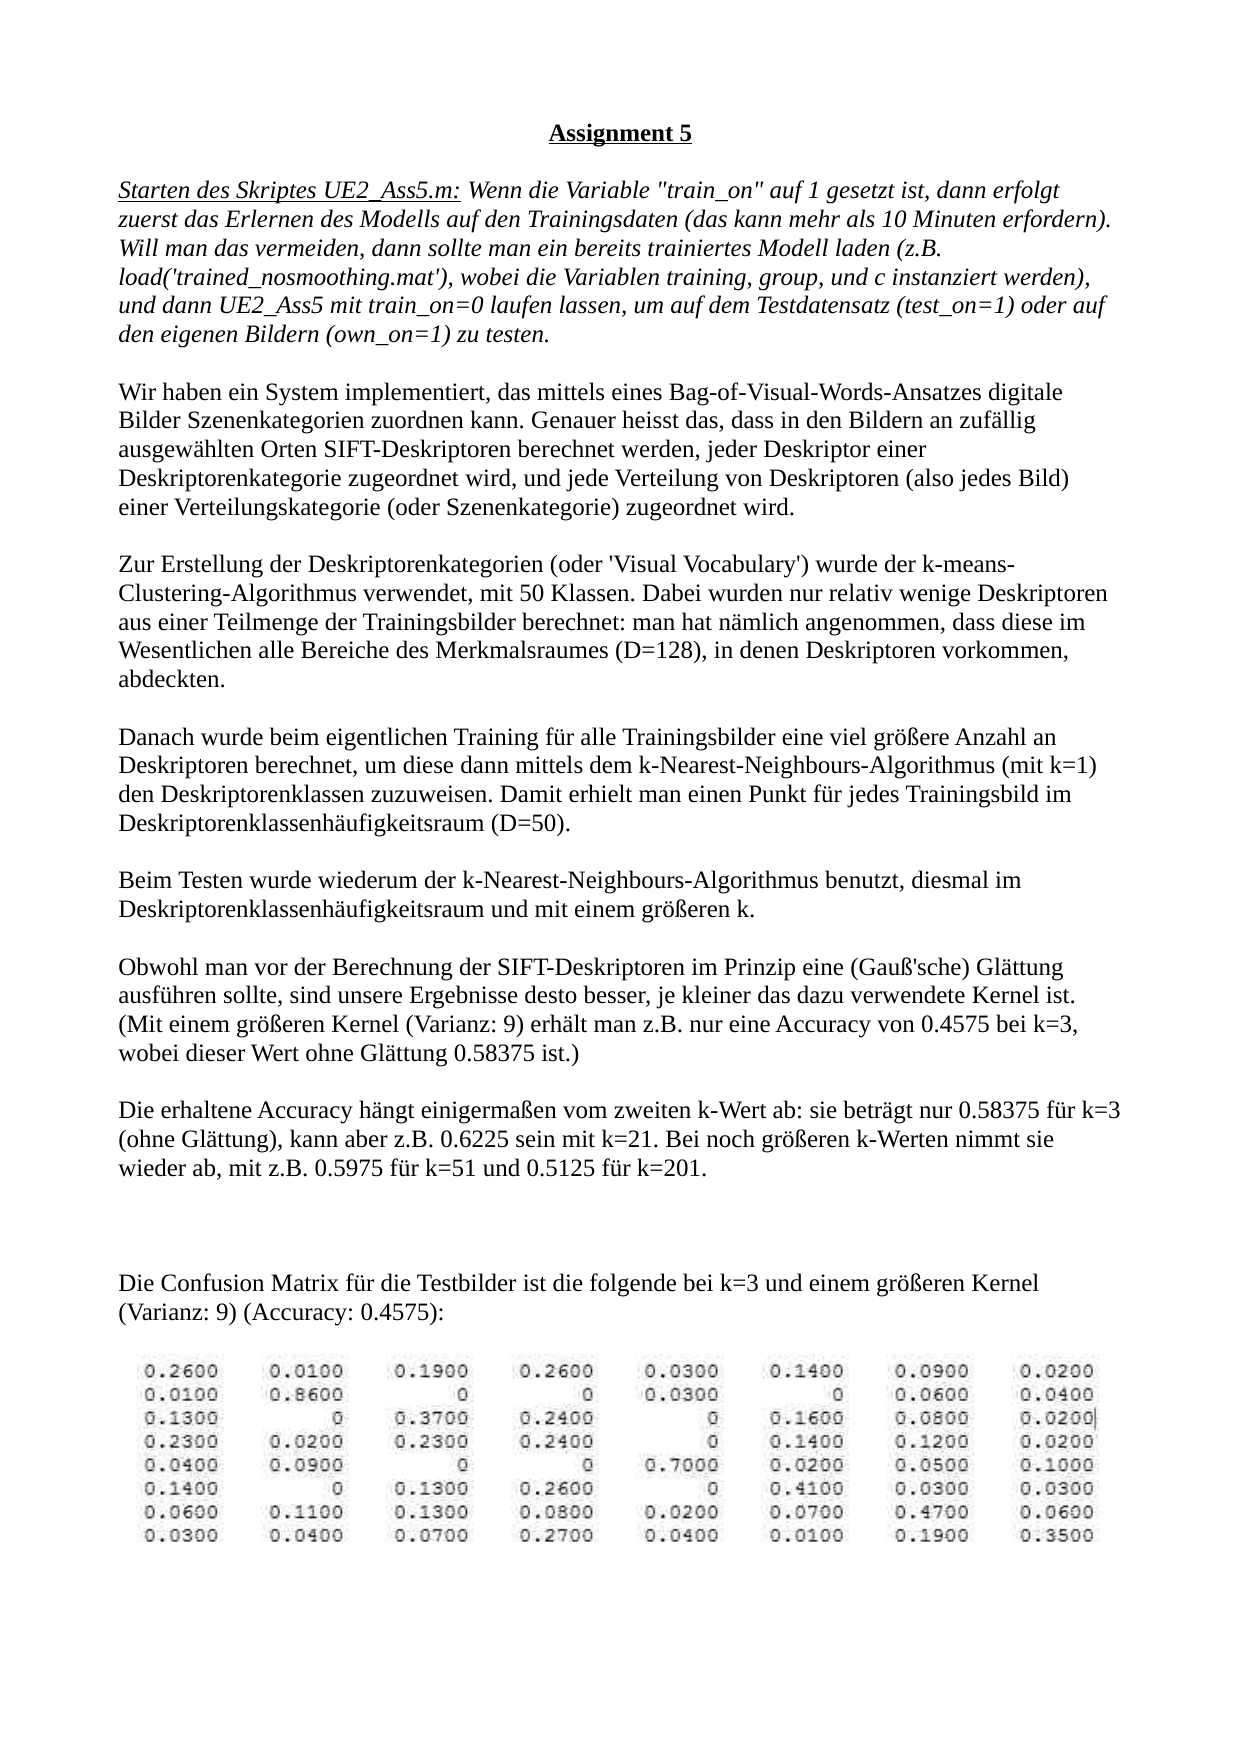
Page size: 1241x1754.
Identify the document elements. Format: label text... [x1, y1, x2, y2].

text Obwohl man vor der Berechnung der SIFT-Deskriptoren im Prinzip eine (Gauß'sche) Glättung ausführen sollte, sind unsere Ergebnisse desto besser, je kleiner das dazu verwendete Kernel ist. (Mit einem größeren Kernel (Varianz: 9) erhält man z.B. nur eine Accuracy von 0.4575 bei k=3, wobei dieser Wert ohne Glättung 0.58375 ist.) [118, 952, 1122, 1067]
text Zur Erstellung der Deskriptorenkategorien (oder 'Visual Vocabulary') wurde der k-means-Clustering-Algorithmus verwendet, mit 50 Klassen. Dabei wurden nur relativ wenige Deskriptoren aus einer Teilmenge der Trainingsbilder berechnet: man hat nämlich angenommen, dass diese im Wesentlichen alle Bereiche des Merkmalsraumes (D=128), in denen Deskriptoren vorkommen, abdeckten. [118, 549, 1122, 693]
text Assignment 5 [118, 118, 1122, 147]
text Die erhaltene Accuracy hängt einigermaßen vom zweiten k-Wert ab: sie beträgt nur 0.58375 für k=3 (ohne Glättung), kann aber z.B. 0.6225 sein mit k=21. Bei noch größeren k-Werten nimmt sie wieder ab, mit z.B. 0.5975 für k=51 und 0.5125 für k=201. [118, 1096, 1122, 1182]
text Starten des Skriptes UE2_Ass5.m: Wenn die Variable "train_on" auf 1 gesetzt ist, dann erfolgt zuerst das Erlernen des Modells auf den Trainingsdaten (das kann mehr als 10 Minuten erfordern). Will man das vermeiden, dann sollte man ein bereits trainiertes Modell laden (z.B. load('trained_nosmoothing.mat'), wobei die Variablen training, group, und c instanziert werden), und dann UE2_Ass5 mit train_on=0 laufen lassen, um auf dem Testdatensatz (test_on=1) oder auf den eigenen Bildern (own_on=1) zu testen. [118, 176, 1122, 348]
text Die Confusion Matrix für die Testbilder ist die folgende bei k=3 und einem größeren Kernel (Varianz: 9) (Accuracy: 0.4575): [118, 1268, 1122, 1326]
text Beim Testen wurde wiederum der k-Nearest-Neighbours-Algorithmus benutzt, diesmal im Deskriptorenklassenhäufigkeitsraum und mit einem größeren k. [118, 866, 1122, 923]
text Danach wurde beim eigentlichen Training für alle Trainingsbilder eine viel größere Anzahl an Deskriptoren berechnet, um diese dann mittels dem k-Nearest-Neighbours-Algorithmus (mit k=1) den Deskriptorenklassen zuzuweisen. Damit erhielt man einen Punkt für jedes Trainingsbild im Deskriptorenklassenhäufigkeitsraum (D=50). [118, 722, 1122, 837]
text Wir haben ein System implementiert, das mittels eines Bag-of-Visual-Words-Ansatzes digitale Bilder Szenenkategorien zuordnen kann. Genauer heisst das, dass in den Bildern an zufällig ausgewählten Orten SIFT-Deskriptoren berechnet werden, jeder Deskriptor einer Deskriptorenkategorie zugeordnet wird, und jede Verteilung von Deskriptoren (also jedes Bild) einer Verteilungskategorie (oder Szenenkategorie) zugeordnet wird. [118, 377, 1122, 521]
picture [136, 1354, 1104, 1556]
